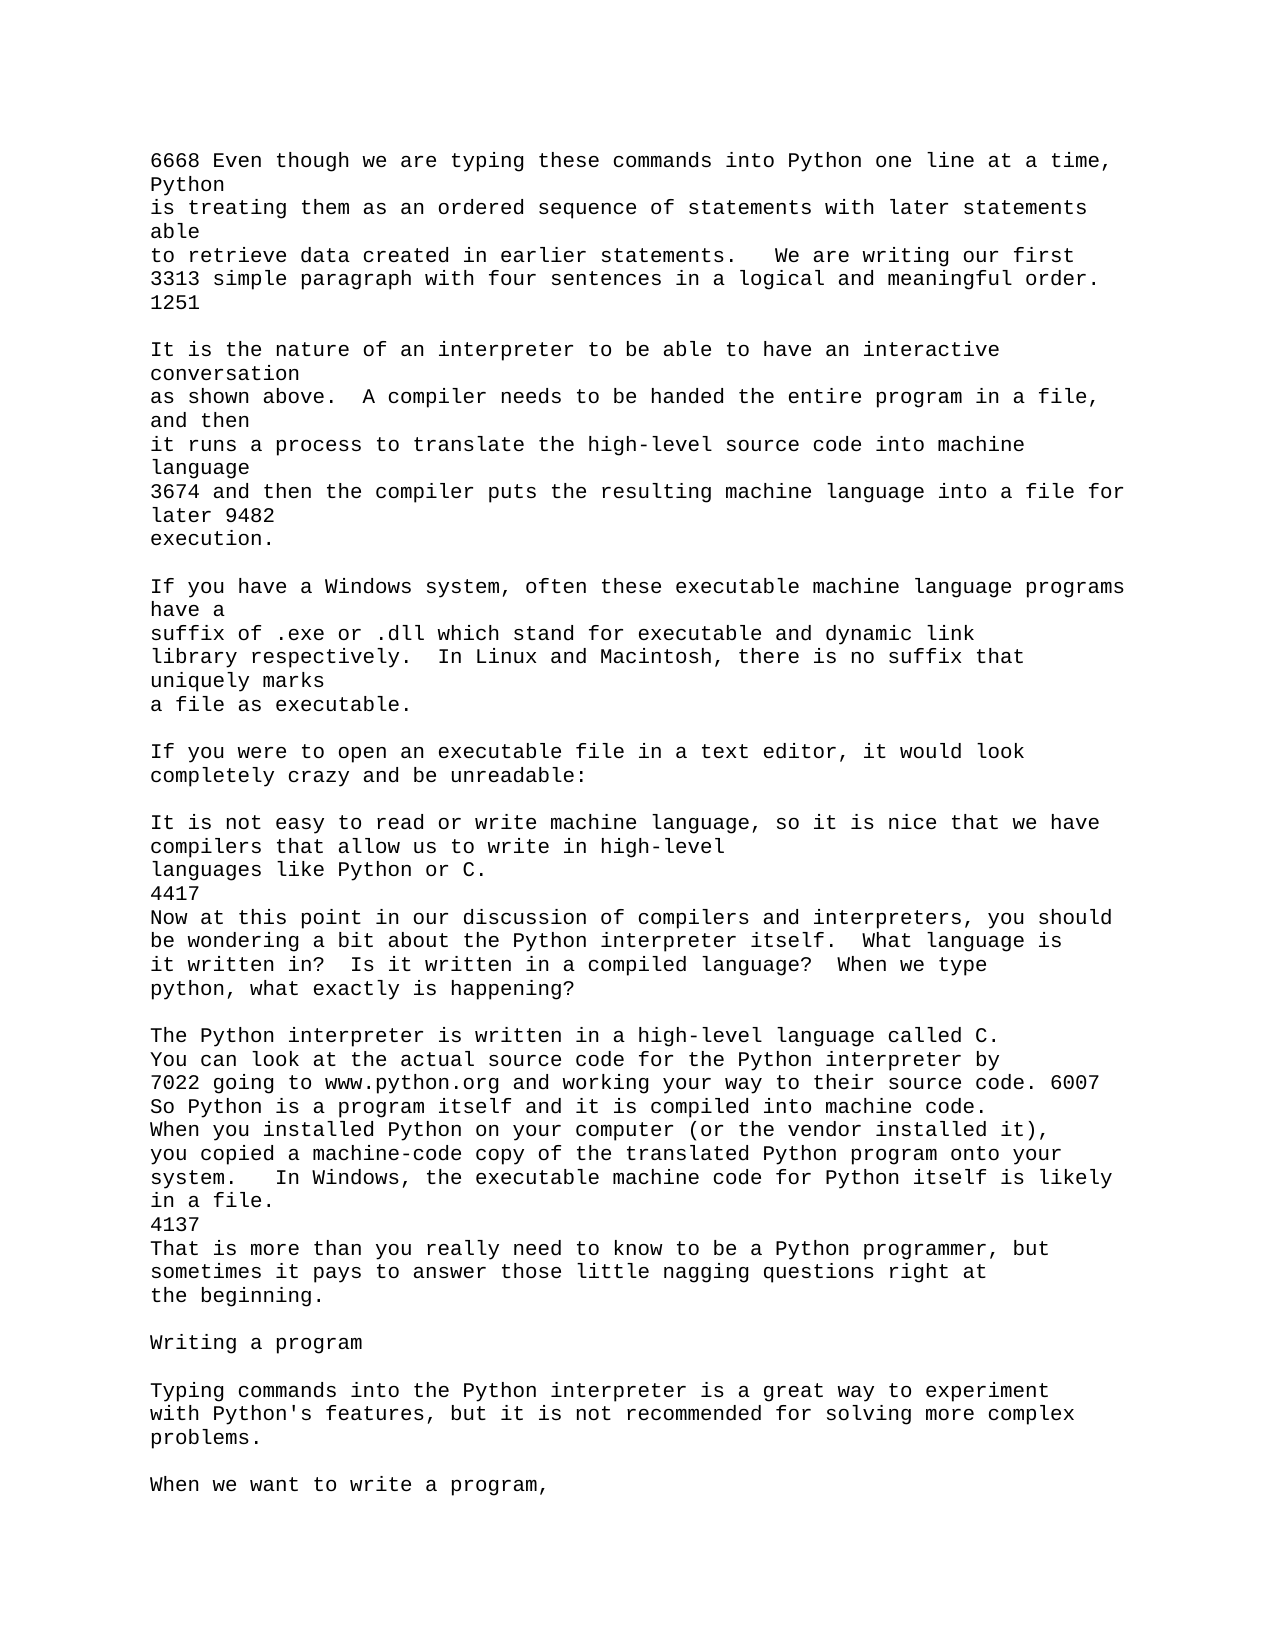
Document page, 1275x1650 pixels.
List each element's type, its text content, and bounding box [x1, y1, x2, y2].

text in a file. [150, 1190, 1125, 1214]
text python, what exactly is happening? [150, 978, 1125, 1001]
text languages like Python or C. [150, 859, 1125, 883]
text If you have a Windows system, often these executable machine language programs have a [150, 576, 1125, 623]
text is treating them as an ordered sequence of statements with later statements able [150, 197, 1125, 244]
text execution. [150, 528, 1125, 552]
text 3674 and then the compiler puts the resulting machine language into a file for later 9482 [150, 481, 1125, 528]
text 6668 Even though we are typing these commands into Python one line at a time, Python [150, 150, 1125, 197]
text completely crazy and be unreadable: [150, 765, 1125, 788]
text 4137 [150, 1214, 1125, 1238]
text It is the nature of an interpreter to be able to have an interactive conversation [150, 339, 1125, 386]
text library respectively. In Linux and Macintosh, there is no suffix that uniquely marks [150, 647, 1125, 694]
text you copied a machine-code copy of the translated Python program onto your [150, 1143, 1125, 1167]
text with Python's features, but it is not recommended for solving more complex problems. [150, 1403, 1125, 1451]
text So Python is a program itself and it is compiled into machine code. [150, 1096, 1125, 1119]
text When we want to write a program, [150, 1474, 1125, 1498]
text suffix of .exe or .dll which stand for executable and dynamic link [150, 623, 1125, 647]
text as shown above. A compiler needs to be handed the entire program in a file, and then [150, 386, 1125, 434]
text When you installed Python on your computer (or the vendor installed it), [150, 1119, 1125, 1143]
text The Python interpreter is written in a high-level language called C. [150, 1025, 1125, 1048]
text to retrieve data created in earlier statements. We are writing our first [150, 244, 1125, 268]
text 4417 [150, 883, 1125, 907]
text sometimes it pays to answer those little nagging questions right at [150, 1261, 1125, 1285]
text system. In Windows, the executable machine code for Python itself is likely [150, 1167, 1125, 1190]
text Writing a program [150, 1332, 1125, 1356]
text Typing commands into the Python interpreter is a great way to experiment [150, 1379, 1125, 1403]
text You can look at the actual source code for the Python interpreter by [150, 1048, 1125, 1072]
text it runs a process to translate the high-level source code into machine language [150, 434, 1125, 481]
text If you were to open an executable file in a text editor, it would look [150, 741, 1125, 765]
text be wondering a bit about the Python interpreter itself. What language is [150, 930, 1125, 954]
text 7022 going to www.python.org and working your way to their source code. 6007 [150, 1072, 1125, 1096]
text 3313 simple paragraph with four sentences in a logical and meaningful order. 1251 [150, 268, 1125, 316]
text compilers that allow us to write in high-level [150, 836, 1125, 859]
text it written in? Is it written in a compiled language? When we type [150, 954, 1125, 978]
text It is not easy to read or write machine language, so it is nice that we have [150, 812, 1125, 836]
text the beginning. [150, 1285, 1125, 1309]
text a file as executable. [150, 694, 1125, 717]
text Now at this point in our discussion of compilers and interpreters, you should [150, 907, 1125, 930]
text That is more than you really need to know to be a Python programmer, but [150, 1238, 1125, 1261]
